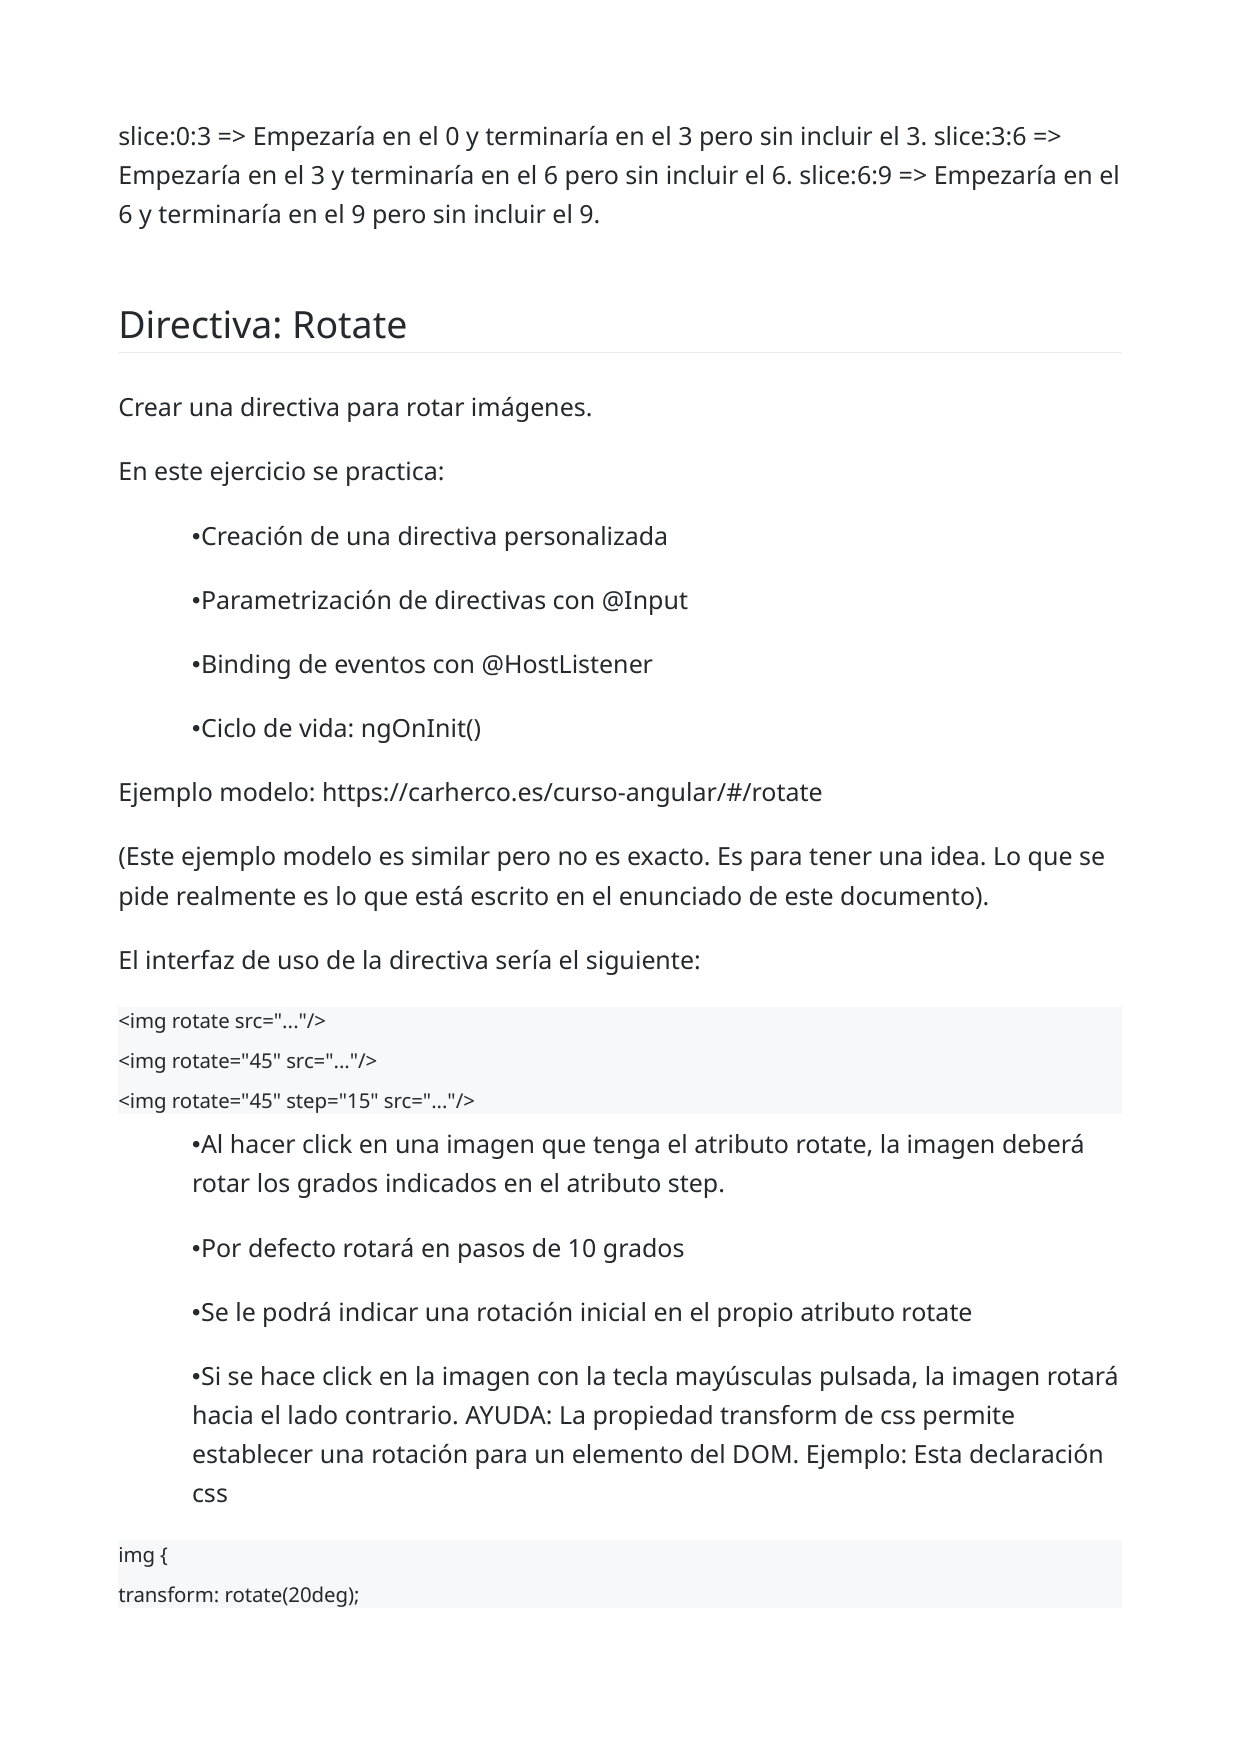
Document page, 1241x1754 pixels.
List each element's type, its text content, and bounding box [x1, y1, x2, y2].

list Por defecto rotará en pasos de 10 grados [118, 1230, 1122, 1264]
text slice:0:3 => Empezaría en el 0 y terminaría en el 3 pero sin incluir el 3. slice:3:6 => Empezaría en el 3 y terminaría en el 6 pero sin incluir el 6. slice:6:9 => Empezaría en el 6 y terminaría en el 9 pero sin incluir el 9. [118, 118, 1122, 231]
text (Este ejemplo modelo es similar pero no es exacto. Es para tener una idea. Lo que se pide realmente es lo que está escrito en el enunciado de este documento). [118, 839, 1122, 912]
text En este ejercicio se practica: [118, 454, 1122, 488]
text img { [118, 1540, 1122, 1568]
text transform: rotate(20deg); [118, 1580, 1122, 1608]
text Ejemplo modelo: https://carherco.es/curso-angular/#/rotate [118, 775, 1122, 809]
list Parametrización de directivas con @Input [118, 582, 1122, 616]
text <img rotate src="..."/> [118, 1007, 1122, 1034]
list Binding de eventos con @HostListener [118, 647, 1122, 681]
list Ciclo de vida: ngOnInit() [118, 711, 1122, 745]
text <img rotate="45" step="15" src="..."/> [118, 1087, 1122, 1114]
list Creación de una directiva personalizada [118, 518, 1122, 552]
list Se le podrá indicar una rotación inicial en el propio atributo rotate [118, 1294, 1122, 1328]
list Al hacer click en una imagen que tenga el atributo rotate, la imagen deberá rotar los grados indicados en el atributo step. [118, 1127, 1122, 1200]
text <img rotate="45" src="..."/> [118, 1047, 1122, 1074]
list Si se hace click en la imagen con la tecla mayúsculas pulsada, la imagen rotará hacia el lado contrario. AYUDA: La propiedad transform de css permite establecer una rotación para un elemento del DOM. Ejemplo: Esta declaración css [118, 1358, 1122, 1510]
subtitle Directiva: Rotate [118, 298, 1122, 352]
text El interfaz de uso de la directiva sería el siguiente: [118, 942, 1122, 976]
text Crear una directiva para rotar imágenes. [118, 390, 1122, 424]
